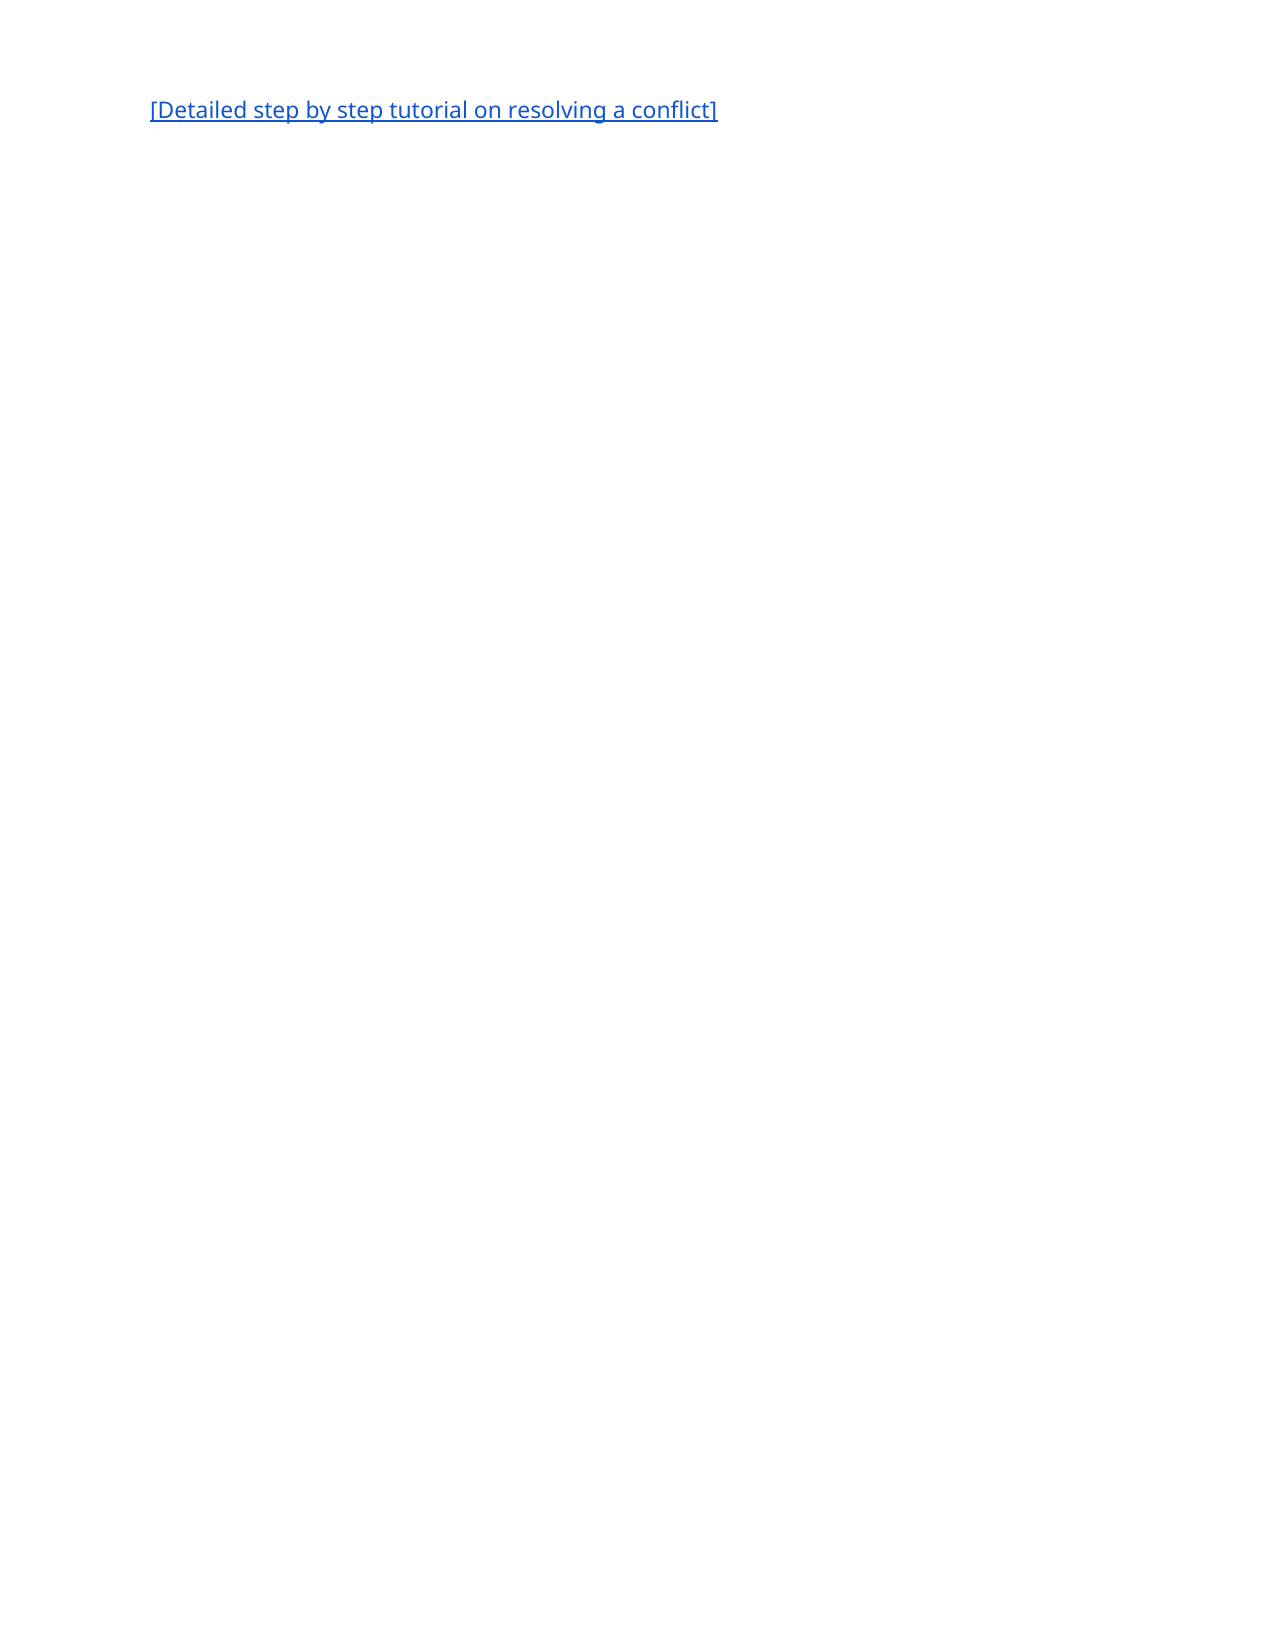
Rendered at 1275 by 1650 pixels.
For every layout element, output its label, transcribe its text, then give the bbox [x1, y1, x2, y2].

text [Detailed step by step tutorial on resolving a conflict] [150, 94, 1162, 125]
